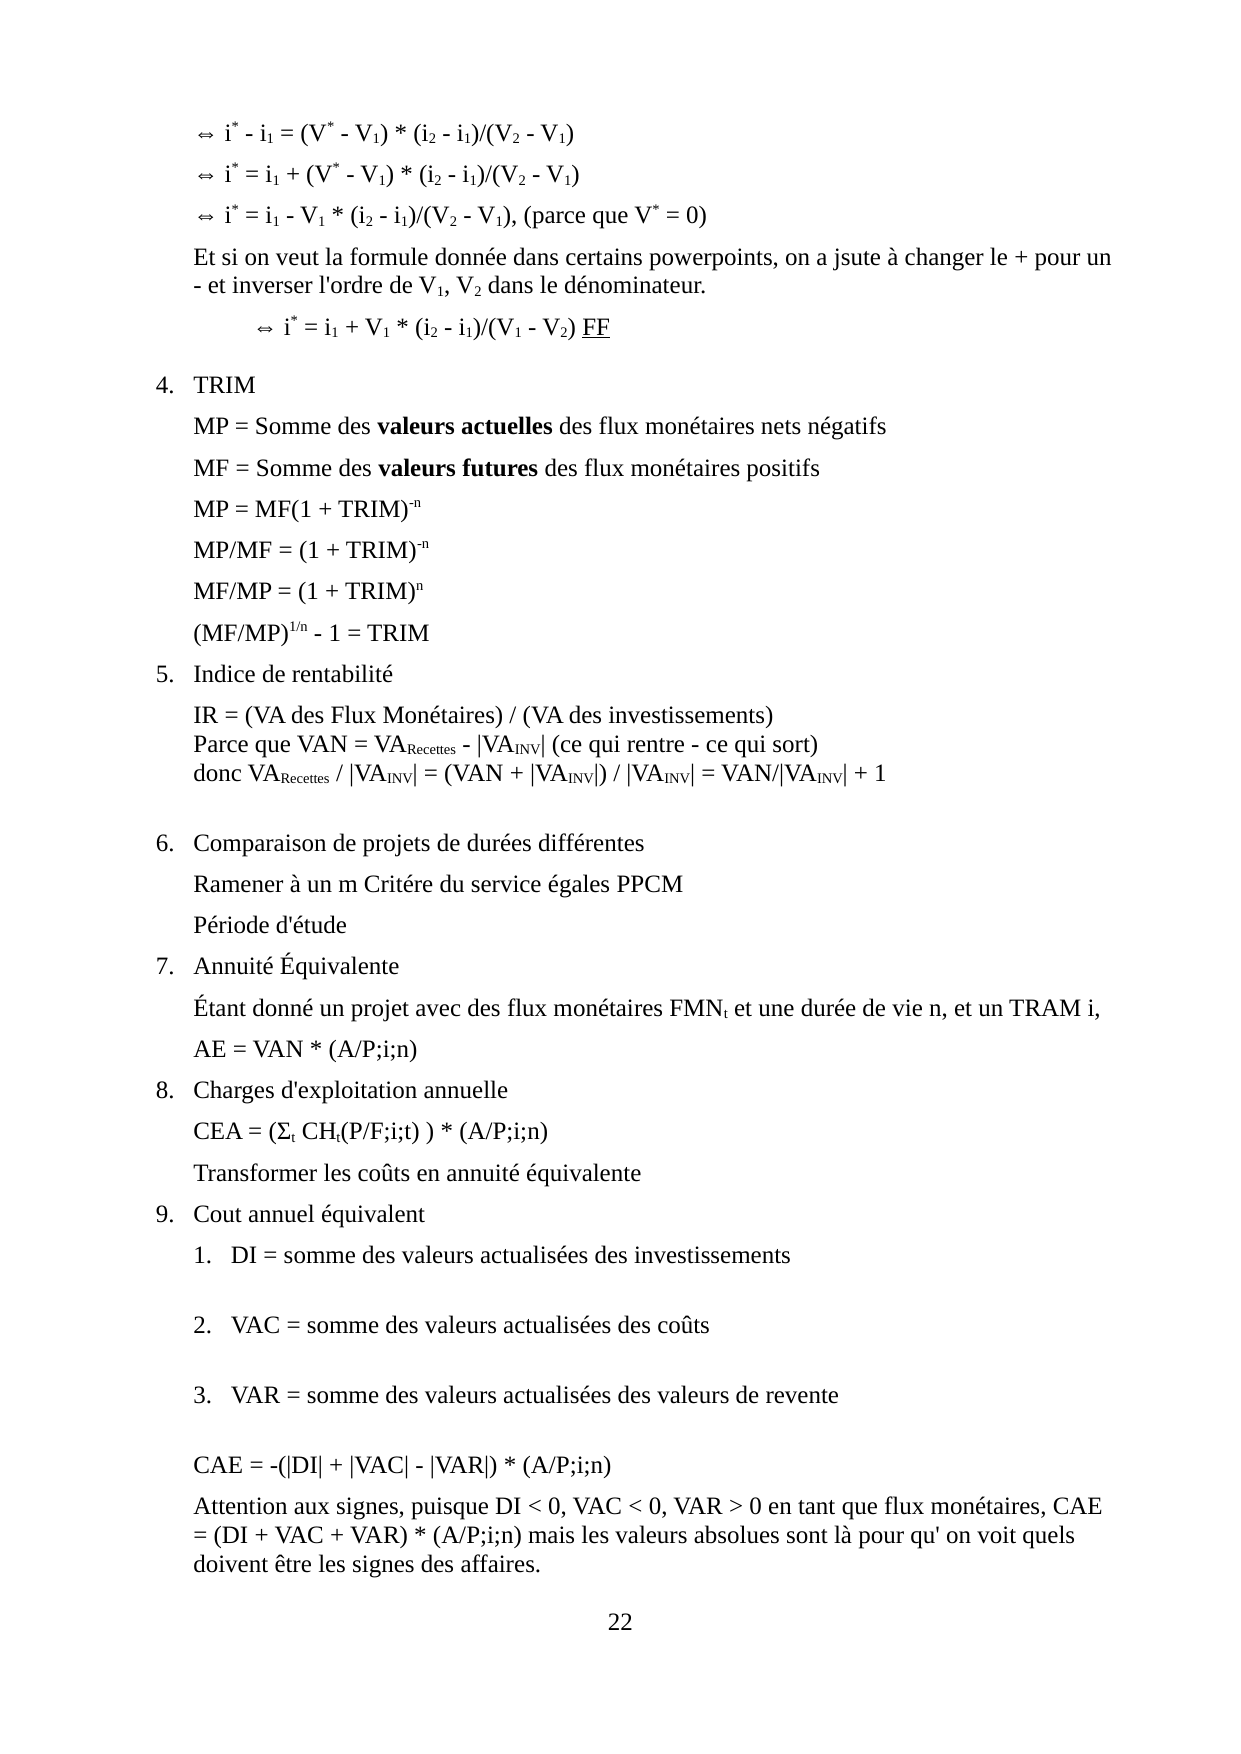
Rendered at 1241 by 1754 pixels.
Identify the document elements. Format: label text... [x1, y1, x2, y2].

list Période d'étude [156, 910, 1122, 939]
list IR = (VA des Flux Monétaires) / (VA des investissements) Parce que VAN = VARecettes - |VAINV| (ce qui rentre - ce qui sort) donc VARecettes / |VAINV| = (VAN + |VAINV|) / |VAINV| = VAN/|VAINV| + 1 [156, 700, 1122, 815]
list MP = Somme des valeurs actuelles des flux monétaires nets négatifs [156, 411, 1122, 440]
list Charges d'exploitation annuelle [156, 1075, 1122, 1104]
list MF/MP = (1 + TRIM)n [156, 576, 1122, 605]
list ⇔ i* = i1 + (V* - V1) * (i2 - i1)/(V2 - V1) [156, 159, 1122, 188]
list AE = VAN * (A/P;i;n) [156, 1034, 1122, 1063]
list Indice de rentabilité [156, 659, 1122, 688]
list Et si on veut la formule donnée dans certains powerpoints, on a jsute à changer le + pour un - et inverser l'ordre de V1, V2 dans le dénominateur. [156, 242, 1122, 299]
list MP/MF = (1 + TRIM)-n [156, 535, 1122, 564]
list Attention aux signes, puisque DI < 0, VAC < 0, VAR > 0 en tant que flux monétaires, CAE = (DI + VAC + VAR) * (A/P;i;n) mais les valeurs absolues sont là pour qu' on voit quels doivent être les signes des affaires. [156, 1491, 1122, 1578]
list Ramener à un m Critére du service égales PPCM [156, 869, 1122, 898]
list VAC = somme des valeurs actualisées des coûts [193, 1310, 1122, 1368]
list VAR = somme des valeurs actualisées des valeurs de revente [193, 1380, 1122, 1438]
list Annuité Équivalente [156, 951, 1122, 980]
list ⇔ i* = i1 - V1 * (i2 - i1)/(V2 - V1), (parce que V* = 0) [156, 201, 1122, 229]
list Transformer les coûts en annuité équivalente [156, 1158, 1122, 1186]
list Cout annuel équivalent [156, 1199, 1122, 1228]
list (MF/MP)1/n - 1 = TRIM [156, 618, 1122, 646]
list Étant donné un projet avec des flux monétaires FMNt et une durée de vie n, et un TRAM i, [156, 993, 1122, 1021]
list CAE = -(|DI| + |VAC| - |VAR|) * (A/P;i;n) [156, 1450, 1122, 1479]
list DI = somme des valeurs actualisées des investissements [193, 1240, 1122, 1298]
list MF = Somme des valeurs futures des flux monétaires positifs [156, 453, 1122, 481]
list TRIM [156, 370, 1122, 399]
list CEA = (Σt CHt(P/F;i;t) ) * (A/P;i;n) [156, 1116, 1122, 1145]
list MP = MF(1 + TRIM)-n [156, 494, 1122, 523]
list ⇔ i* = i1 + V1 * (i2 - i1)/(V1 - V2) FF [215, 312, 1063, 341]
list ⇔ i* - i1 = (V* - V1) * (i2 - i1)/(V2 - V1) [156, 118, 1122, 147]
list Comparaison de projets de durées différentes [156, 828, 1122, 856]
